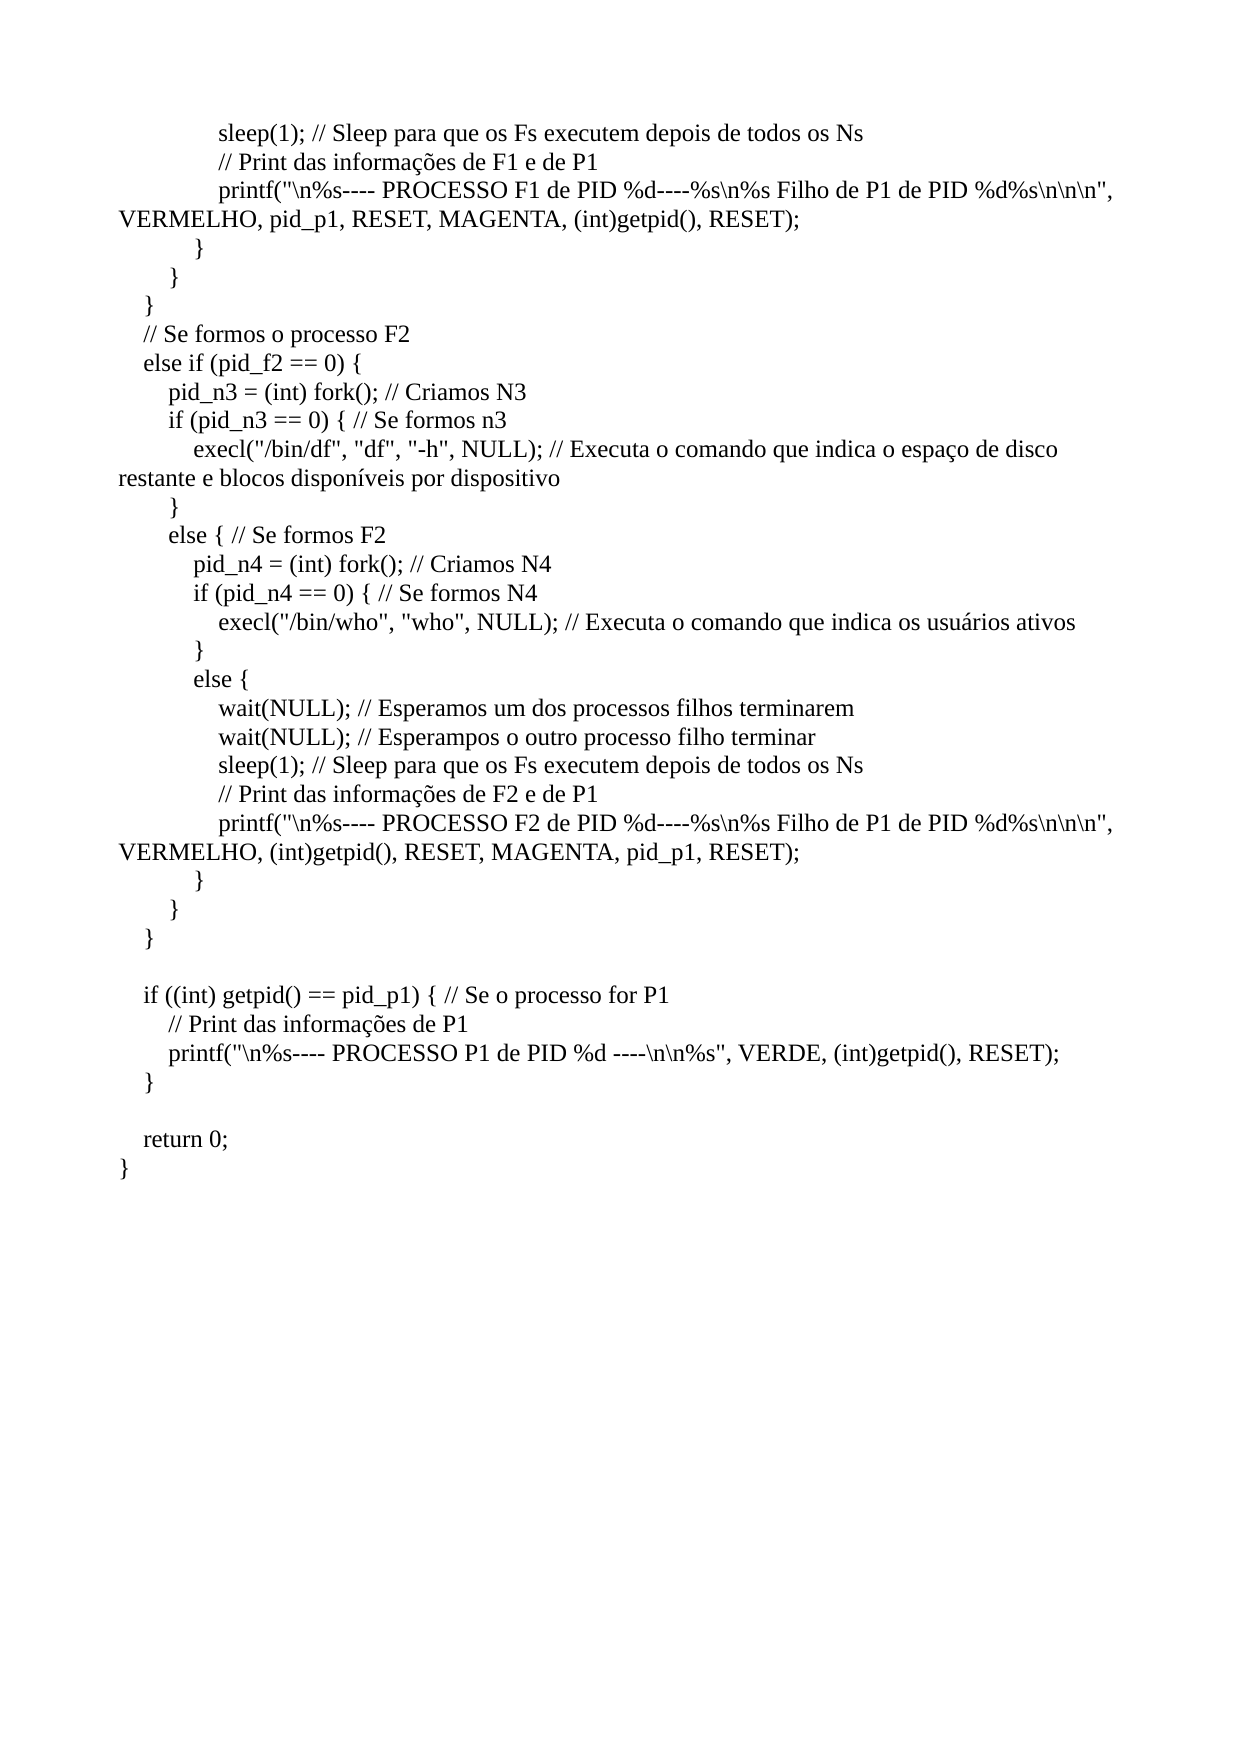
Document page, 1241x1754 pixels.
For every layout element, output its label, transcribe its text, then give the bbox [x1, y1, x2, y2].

text else if (pid_f2 == 0) { [118, 348, 1122, 377]
text printf("\n%s---- PROCESSO F2 de PID %d----%s\n%s Filho de P1 de PID %d%s\n\n\n", VERMELHO, (int)getpid(), RESET, MAGENTA, pid_p1, RESET); [118, 808, 1122, 866]
text } [118, 291, 1122, 319]
text return 0; [118, 1124, 1122, 1153]
text } [118, 866, 1122, 894]
text } [118, 492, 1122, 521]
text // Se formos o processo F2 [118, 319, 1122, 348]
text else { [118, 664, 1122, 693]
text sleep(1); // Sleep para que os Fs executem depois de todos os Ns [118, 751, 1122, 779]
text if ((int) getpid() == pid_p1) { // Se o processo for P1 [118, 981, 1122, 1009]
text // Print das informações de F2 e de P1 [118, 779, 1122, 808]
text wait(NULL); // Esperampos o outro processo filho terminar [118, 722, 1122, 751]
text } [118, 262, 1122, 291]
text } [118, 923, 1122, 952]
text } [118, 894, 1122, 923]
text if (pid_n3 == 0) { // Se formos n3 [118, 406, 1122, 434]
text sleep(1); // Sleep para que os Fs executem depois de todos os Ns [118, 118, 1122, 147]
text } [118, 1067, 1122, 1096]
text pid_n3 = (int) fork(); // Criamos N3 [118, 377, 1122, 406]
text else { // Se formos F2 [118, 521, 1122, 549]
text printf("\n%s---- PROCESSO P1 de PID %d ----\n\n%s", VERDE, (int)getpid(), RESET); [118, 1038, 1122, 1067]
text } [118, 636, 1122, 664]
text } [118, 1153, 1122, 1182]
text printf("\n%s---- PROCESSO F1 de PID %d----%s\n%s Filho de P1 de PID %d%s\n\n\n", VERMELHO, pid_p1, RESET, MAGENTA, (int)getpid(), RESET); [118, 176, 1122, 233]
text pid_n4 = (int) fork(); // Criamos N4 [118, 549, 1122, 578]
text if (pid_n4 == 0) { // Se formos N4 [118, 578, 1122, 607]
text execl("/bin/df", "df", "-h", NULL); // Executa o comando que indica o espaço de disco restante e blocos disponíveis por dispositivo [118, 434, 1122, 492]
text // Print das informações de P1 [118, 1009, 1122, 1038]
text } [118, 233, 1122, 262]
text execl("/bin/who", "who", NULL); // Executa o comando que indica os usuários ativos [118, 607, 1122, 636]
text wait(NULL); // Esperamos um dos processos filhos terminarem [118, 693, 1122, 722]
text // Print das informações de F1 e de P1 [118, 147, 1122, 176]
